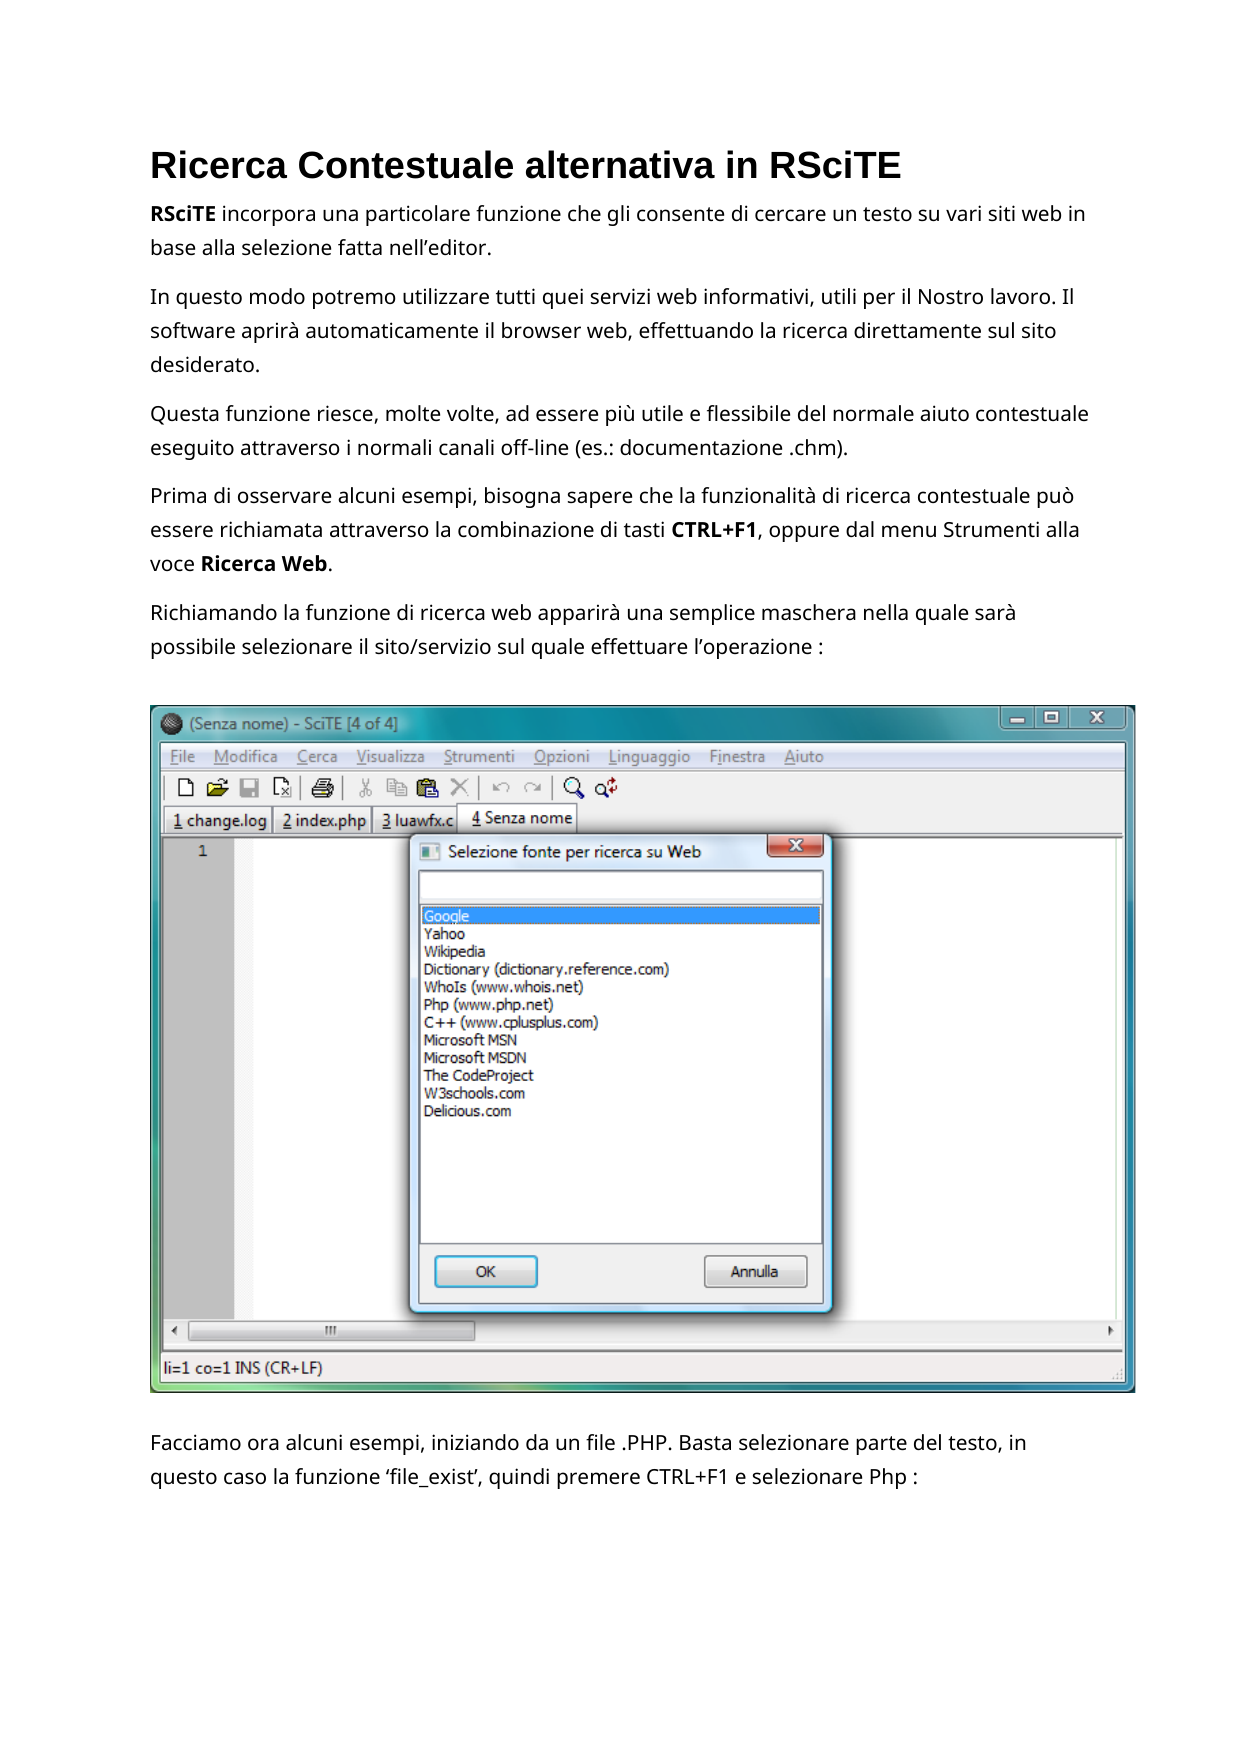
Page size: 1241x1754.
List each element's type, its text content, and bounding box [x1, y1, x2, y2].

text In questo modo potremo utilizzare tutti quei servizi web informativi, utili per il Nostro lavoro. Il software aprirà automaticamente il browser web, effettuando la ricerca direttamente sul sito desiderato. [150, 282, 1090, 378]
picture [150, 705, 1136, 1393]
text Prima di osservare alcuni esempi, bisogna sapere che la funzionalità di ricerca contestuale può essere richiamata attraverso la combinazione di tasti CTRL+F1, oppure dal menu Strumenti alla voce Ricerca Web. [150, 481, 1090, 578]
text Facciamo ora alcuni esempi, iniziando da un file .PHP. Basta selezionare parte del testo, in questo caso la funzione ‘file_exist’, quindi premere CTRL+F1 e selezionare Php : [150, 1428, 1090, 1490]
text RSciTE incorpora una particolare funzione che gli consente di cercare un testo su vari siti web in base alla selezione fatta nell’editor. [150, 199, 1090, 262]
text Questa funzione riesce, molte volte, ad essere più utile e flessibile del normale aiuto contestuale eseguito attraverso i normali canali off-line (es.: documentazione .chm). [150, 399, 1090, 461]
text Richiamando la funzione di ricerca web apparirà una semplice maschera nella quale sarà possibile selezionare il sito/servizio sul quale effettuare l’operazione : [150, 598, 1090, 661]
subtitle Ricerca Contestuale alternativa in RSciTE [150, 143, 1090, 187]
